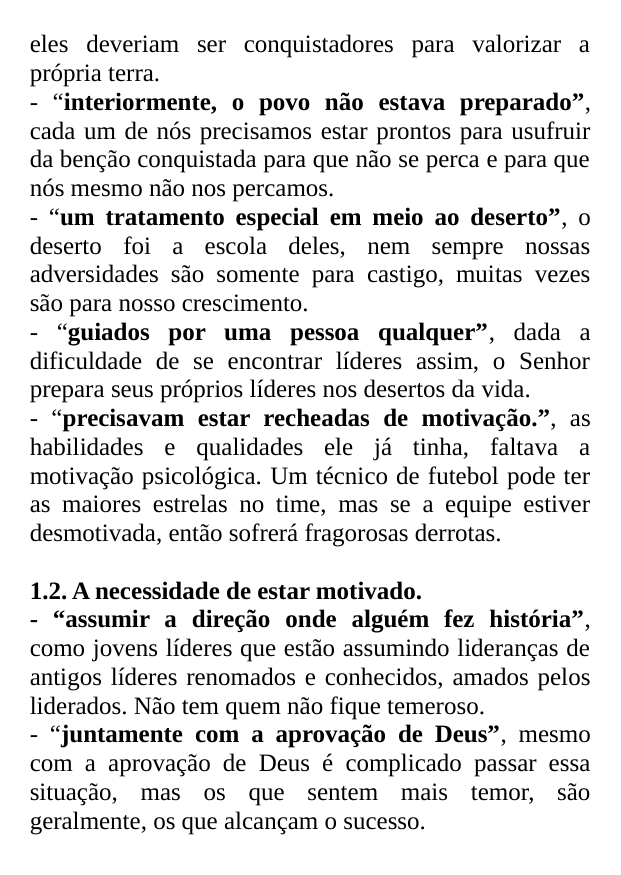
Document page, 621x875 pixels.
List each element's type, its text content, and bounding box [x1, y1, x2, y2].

text eles deveriam ser conquistadores para valorizar a própria terra. [29, 29, 591, 87]
text - “juntamente com a aprovação de Deus”, mesmo com a aprovação de Deus é complicado passar essa situação, mas os que sentem mais temor, são geralmente, os que alcançam o sucesso. [29, 719, 591, 834]
text - “precisavam estar recheadas de motivação.”, as habilidades e qualidades ele já tinha, faltava a motivação psicológica. Um técnico de futebol pode ter as maiores estrelas no time, mas se a equipe estiver desmotivada, então sofrerá fragorosas derrotas. [29, 403, 591, 547]
text - “guiados por uma pessoa qualquer”, dada a dificuldade de se encontrar líderes assim, o Senhor prepara seus próprios líderes nos desertos da vida. [29, 317, 591, 403]
text - “interiormente, o povo não estava preparado”, cada um de nós precisamos estar prontos para usufruir da benção conquistada para que não se perca e para que nós mesmo não nos percamos. [29, 87, 591, 202]
text - “assumir a direção onde alguém fez história”, como jovens líderes que estão assumindo lideranças de antigos líderes renomados e conhecidos, amados pelos liderados. Não tem quem não fique temeroso. [29, 604, 591, 719]
text 1.2. A necessidade de estar motivado. [29, 576, 591, 604]
text - “um tratamento especial em meio ao deserto”, o deserto foi a escola deles, nem sempre nossas adversidades são somente para castigo, muitas vezes são para nosso crescimento. [29, 202, 591, 317]
